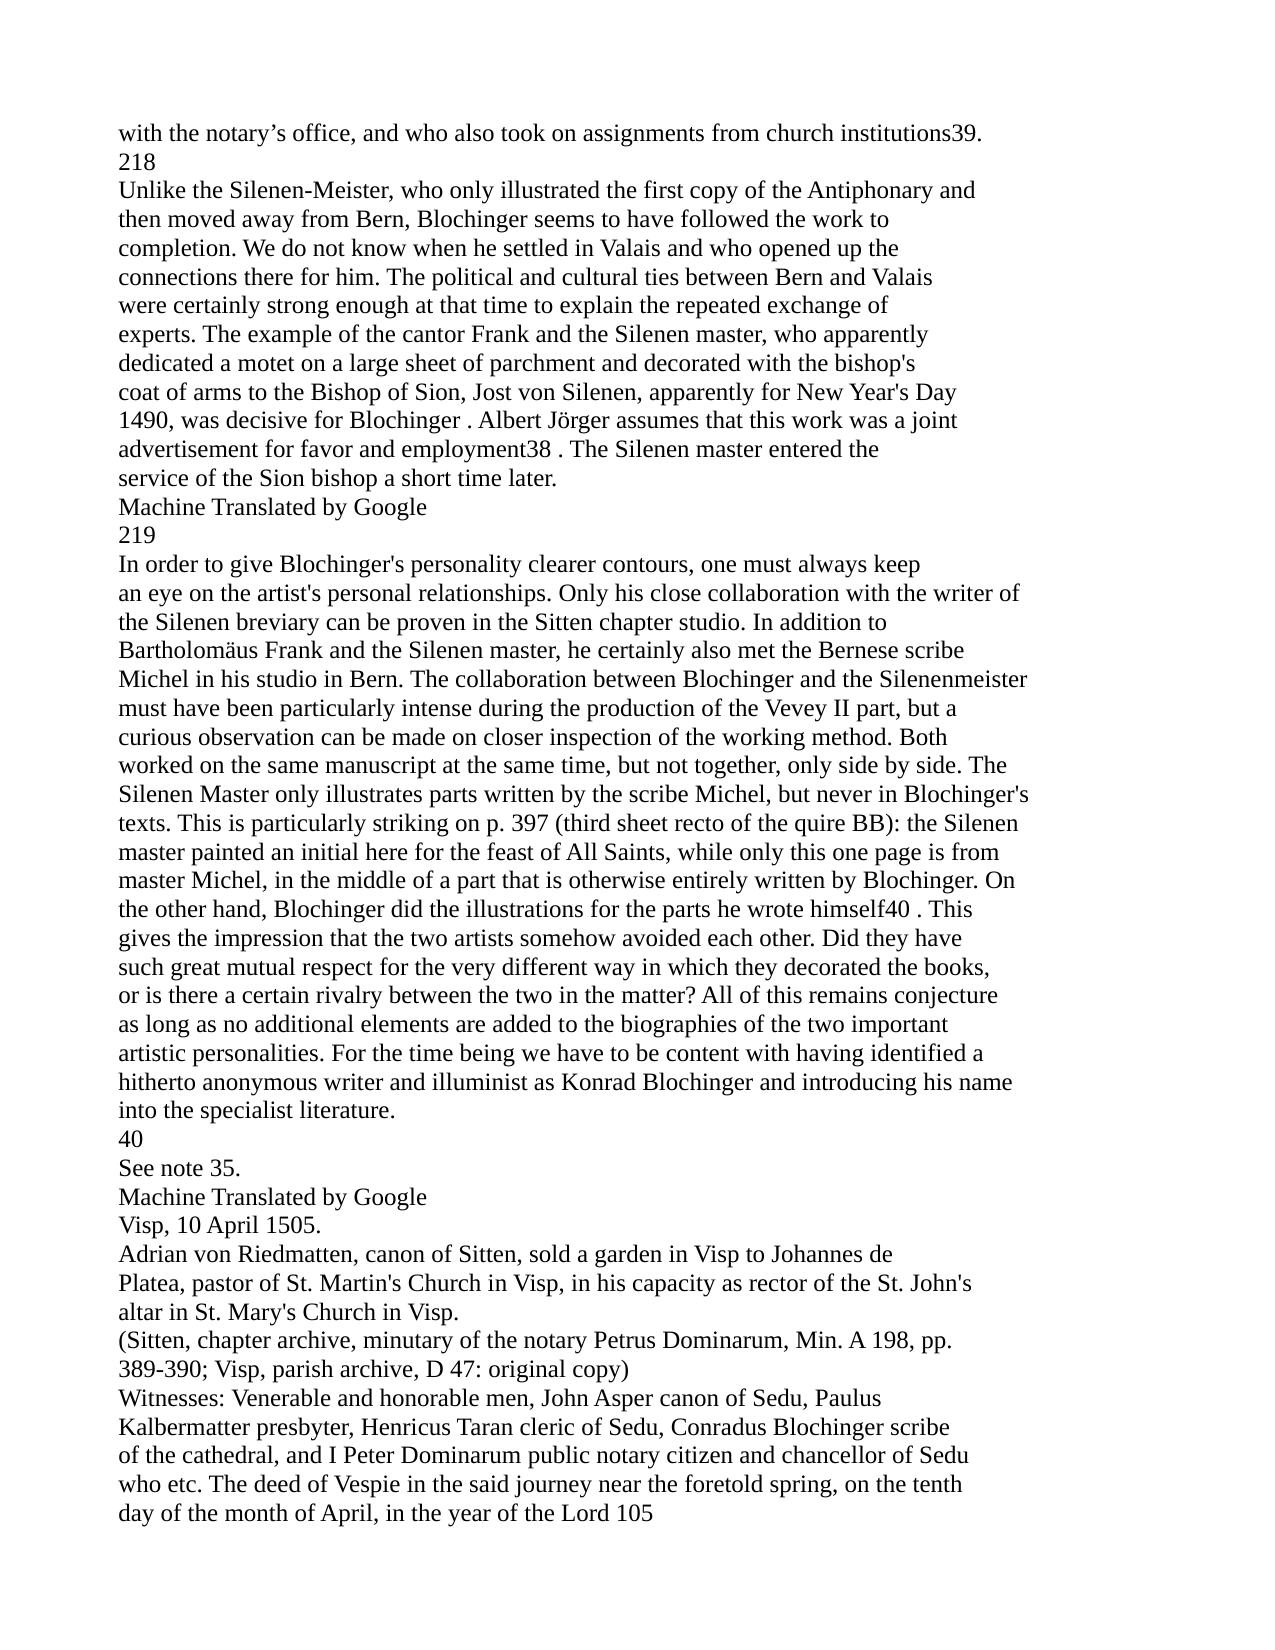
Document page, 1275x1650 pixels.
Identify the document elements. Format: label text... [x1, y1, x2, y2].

text Bartholomäus Frank and the Silenen master, he certainly also met the Bernese scribe [118, 636, 1157, 664]
text the other hand, Blochinger did the illustrations for the parts he wrote himself40 . This [118, 894, 1157, 923]
text the Silenen breviary can be proven in the Sitten chapter studio. In addition to [118, 607, 1157, 636]
text 389-390; Visp, parish archive, D 47: original copy) [118, 1354, 1157, 1383]
text worked on the same manuscript at the same time, but not together, only side by side. The [118, 751, 1157, 779]
text 1490, was decisive for Blochinger . Albert Jörger assumes that this work was a joint [118, 406, 1157, 434]
text Machine Translated by Google [118, 492, 1157, 521]
text day of the month of April, in the year of the Lord 105 [118, 1498, 1157, 1527]
text must have been particularly intense during the production of the Vevey II part, but a [118, 693, 1157, 722]
text experts. The example of the cantor Frank and the Silenen master, who apparently [118, 319, 1157, 348]
text In order to give Blochinger's personality clearer contours, one must always keep [118, 549, 1157, 578]
text artistic personalities. For the time being we have to be content with having identified a [118, 1038, 1157, 1067]
text Visp, 10 April 1505. [118, 1211, 1157, 1239]
text who etc. The deed of Vespie in the said journey near the foretold spring, on the tenth [118, 1469, 1157, 1498]
text Platea, pastor of St. Martin's Church in Visp, in his capacity as rector of the St. John's [118, 1268, 1157, 1297]
text (Sitten, chapter archive, minutary of the notary Petrus Dominarum, Min. A 198, pp. [118, 1326, 1157, 1354]
text See note 35. [118, 1153, 1157, 1182]
text of the cathedral, and I Peter Dominarum public notary citizen and chancellor of Sedu [118, 1441, 1157, 1469]
text master painted an initial here for the feast of All Saints, while only this one page is from [118, 837, 1157, 866]
text Witnesses: Venerable and honorable men, John Asper canon of Sedu, Paulus [118, 1383, 1157, 1412]
text 218 [118, 147, 1157, 176]
text texts. This is particularly striking on p. 397 (third sheet recto of the quire BB): the Silenen [118, 808, 1157, 837]
text coat of arms to the Bishop of Sion, Jost von Silenen, apparently for New Year's Day [118, 377, 1157, 406]
text completion. We do not know when he settled in Valais and who opened up the [118, 233, 1157, 262]
text service of the Sion bishop a short time later. [118, 463, 1157, 492]
text Unlike the Silenen-Meister, who only illustrated the first copy of the Antiphonary and [118, 176, 1157, 204]
text were certainly strong enough at that time to explain the repeated exchange of [118, 291, 1157, 319]
text altar in St. Mary's Church in Visp. [118, 1297, 1157, 1326]
text into the specialist literature. [118, 1096, 1157, 1124]
text connections there for him. The political and cultural ties between Bern and Valais [118, 262, 1157, 291]
text Michel in his studio in Bern. The collaboration between Blochinger and the Silenenmeister [118, 664, 1157, 693]
text gives the impression that the two artists somehow avoided each other. Did they have [118, 923, 1157, 952]
text 219 [118, 521, 1157, 549]
text Adrian von Riedmatten, canon of Sitten, sold a garden in Visp to Johannes de [118, 1239, 1157, 1268]
text or is there a certain rivalry between the two in the matter? All of this remains conjecture [118, 981, 1157, 1009]
text curious observation can be made on closer inspection of the working method. Both [118, 722, 1157, 751]
text then moved away from Bern, Blochinger seems to have followed the work to [118, 204, 1157, 233]
text as long as no additional elements are added to the biographies of the two important [118, 1009, 1157, 1038]
text Kalbermatter presbyter, Henricus Taran cleric of Sedu, Conradus Blochinger scribe [118, 1412, 1157, 1441]
text hitherto anonymous writer and illuminist as Konrad Blochinger and introducing his name [118, 1067, 1157, 1096]
text Machine Translated by Google [118, 1182, 1157, 1211]
text 40 [118, 1124, 1157, 1153]
text Silenen Master only illustrates parts written by the scribe Michel, but never in Blochinger's [118, 779, 1157, 808]
text with the notary’s office, and who also took on assignments from church institutions39. [118, 118, 1157, 147]
text an eye on the artist's personal relationships. Only his close collaboration with the writer of [118, 578, 1157, 607]
text such great mutual respect for the very different way in which they decorated the books, [118, 952, 1157, 981]
text master Michel, in the middle of a part that is otherwise entirely written by Blochinger. On [118, 866, 1157, 894]
text dedicated a motet on a large sheet of parchment and decorated with the bishop's [118, 348, 1157, 377]
text advertisement for favor and employment38 . The Silenen master entered the [118, 434, 1157, 463]
